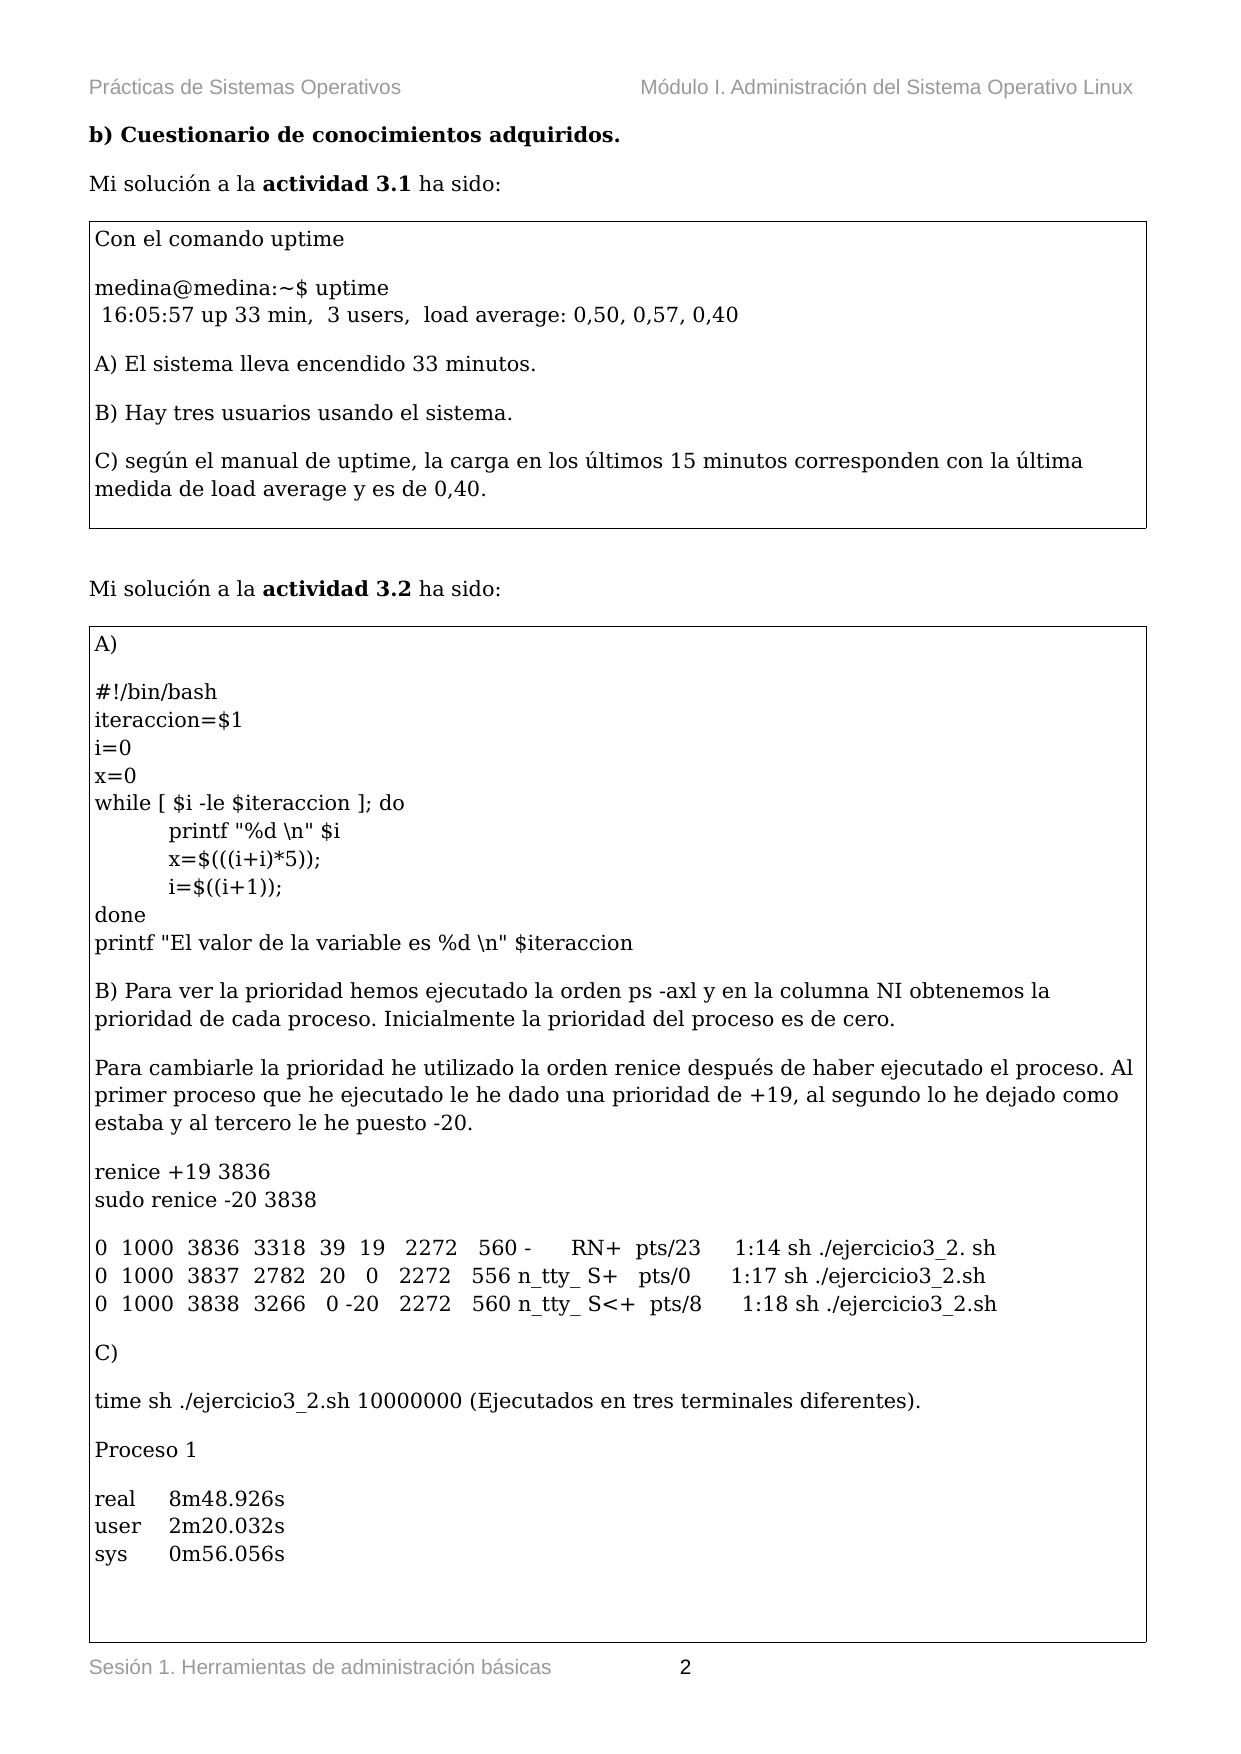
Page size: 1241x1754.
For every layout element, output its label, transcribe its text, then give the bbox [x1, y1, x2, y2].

table_header Con el comando uptime medina@medina:~$ uptime 16:05:57 up 33 min, 3 users, load average: 0,50, 0,57, 0,40 A) El sistema lleva encendido 33 minutos. B) Hay tres usuarios usando el sistema. C) según el manual de uptime, la carga en los últimos 15 minutos corresponden con la última medida de load average y es de 0,40. [90, 222, 1146, 528]
text Mi solución a la actividad 3.2 ha sido: [89, 577, 1146, 601]
text b) Cuestionario de conocimientos adquiridos. [89, 123, 1146, 148]
text Mi solución a la actividad 3.1 ha sido: [89, 172, 1146, 197]
table_header A) #!/bin/bash iteraccion=$1 i=0 x=0 while [ $i -le $iteraccion ]; do printf "%d \n" $i x=$(((i+i)*5)); i=$((i+1)); done printf "El valor de la variable es %d \n" $iteraccion B) Para ver la prioridad hemos ejecutado la orden ps -axl y en la columna NI obtenemos la prioridad de cada proceso. Inicialmente la prioridad del proceso es de cero. Para cambiarle la prioridad he utilizado la orden renice después de haber ejecutado el proceso. Al primer proceso que he ejecutado le he dado una prioridad de +19, al segundo lo he dejado como estaba y al tercero le he puesto -20. renice +19 3836 sudo renice -20 3838 0 1000 3836 3318 39 19 2272 560 - RN+ pts/23 1:14 sh ./ejercicio3_2. sh 0 1000 3837 2782 20 0 2272 556 n_tty_ S+ pts/0 1:17 sh ./ejercicio3_2.sh 0 1000 3838 3266 0 -20 2272 560 n_tty_ S<+ pts/8 1:18 sh ./ejercicio3_2.sh C) time sh ./ejercicio3_2.sh 10000000 (Ejecutados en tres terminales diferentes). Proceso 1 real 8m48.926s user 2m20.032s sys 0m56.056s [90, 627, 1146, 1642]
